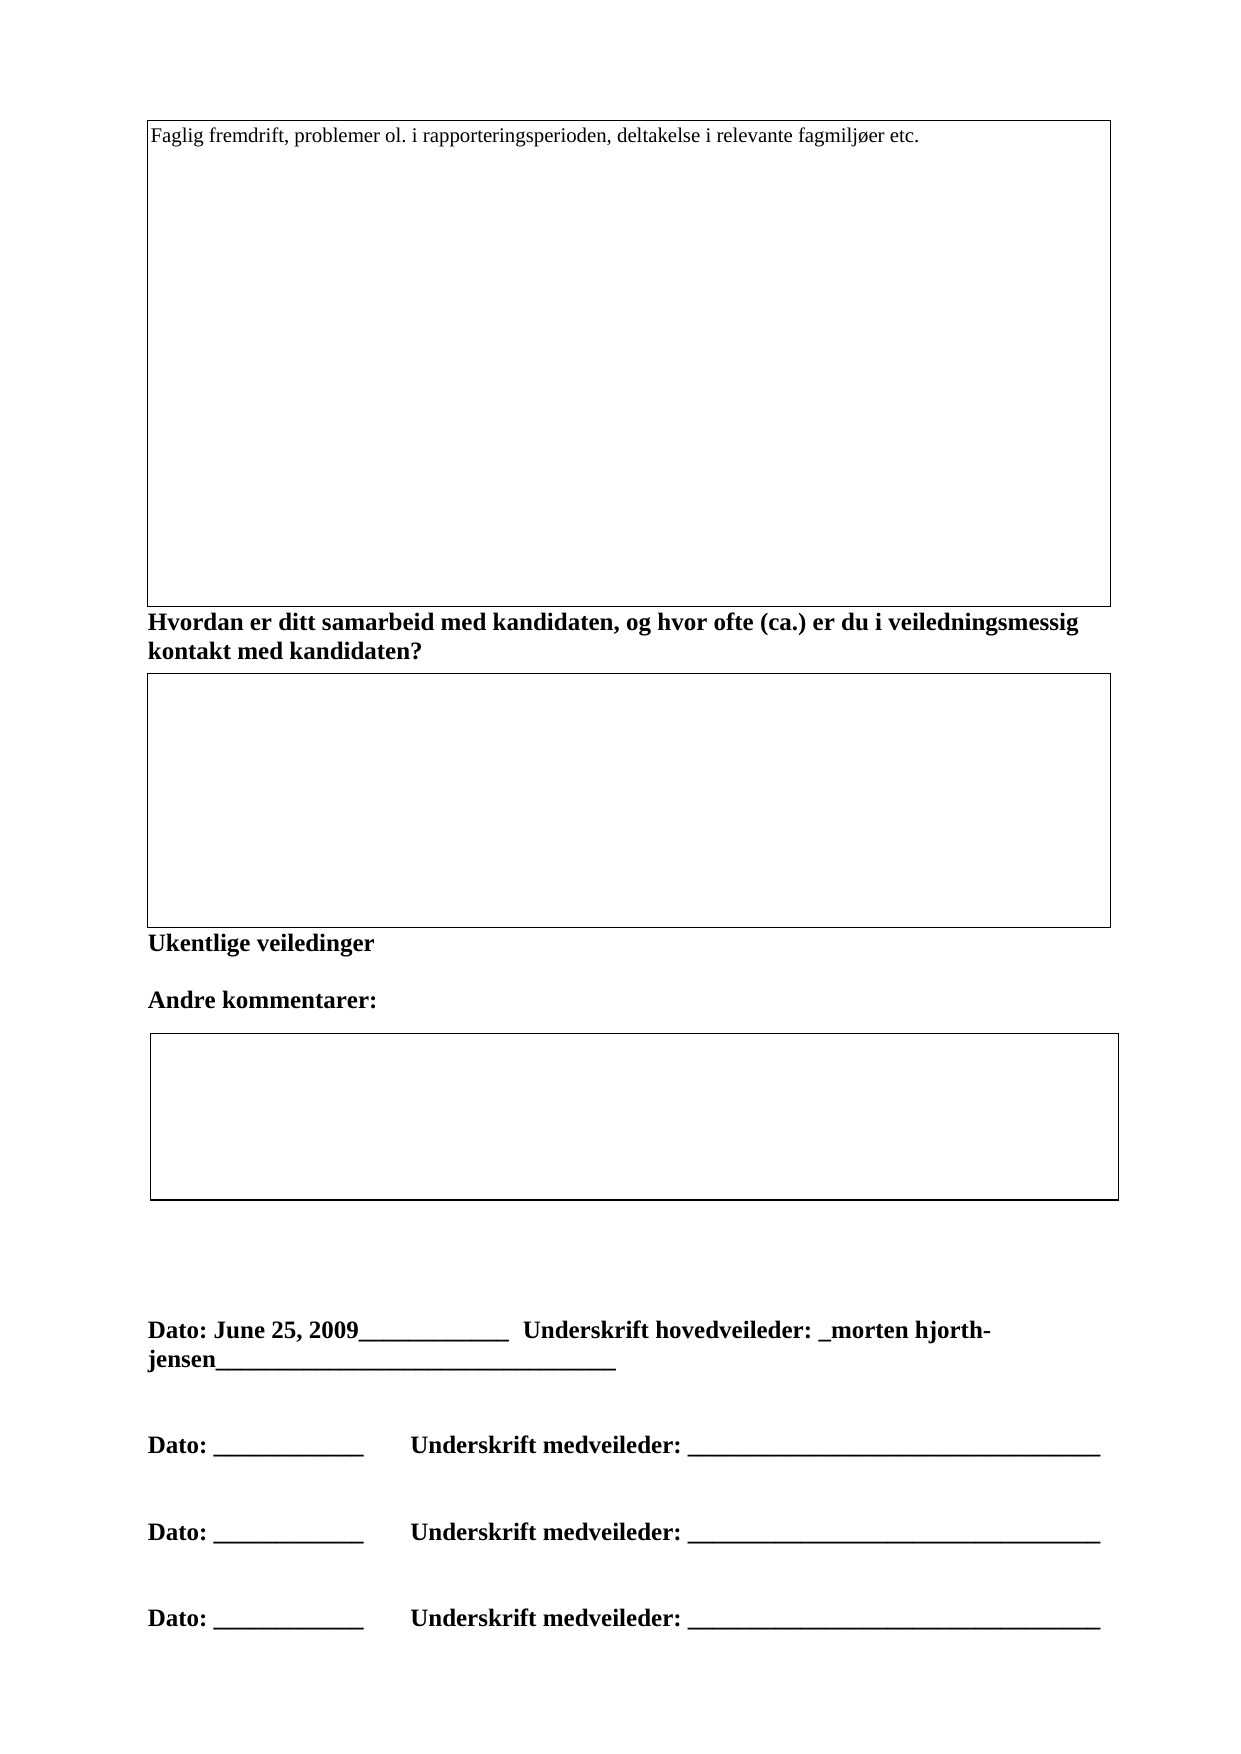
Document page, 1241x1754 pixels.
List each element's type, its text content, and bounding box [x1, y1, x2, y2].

text Dato: June 25, 2009____________ Underskrift hovedveileder: _morten hjorth-jensen________________________________ [148, 1316, 1122, 1373]
text Dato: ____________ Underskrift medveileder: _________________________________ [148, 1431, 1122, 1459]
text Dato: ____________ Underskrift medveileder: _________________________________ [148, 1603, 1122, 1632]
text Andre kommentarer: [148, 986, 1122, 1014]
text Ukentlige veiledinger [148, 665, 1122, 957]
text Hvordan er ditt samarbeid med kandidaten, og hvor ofte (ca.) er du i veiledningsmessig kontakt med kandidaten? [148, 118, 1122, 665]
text Faglig fremdrift, problemer ol. i rapporteringsperioden, deltakelse i relevante fagmiljøer etc. [150, 123, 1108, 147]
text Dato: ____________ Underskrift medveileder: _________________________________ [148, 1517, 1122, 1546]
